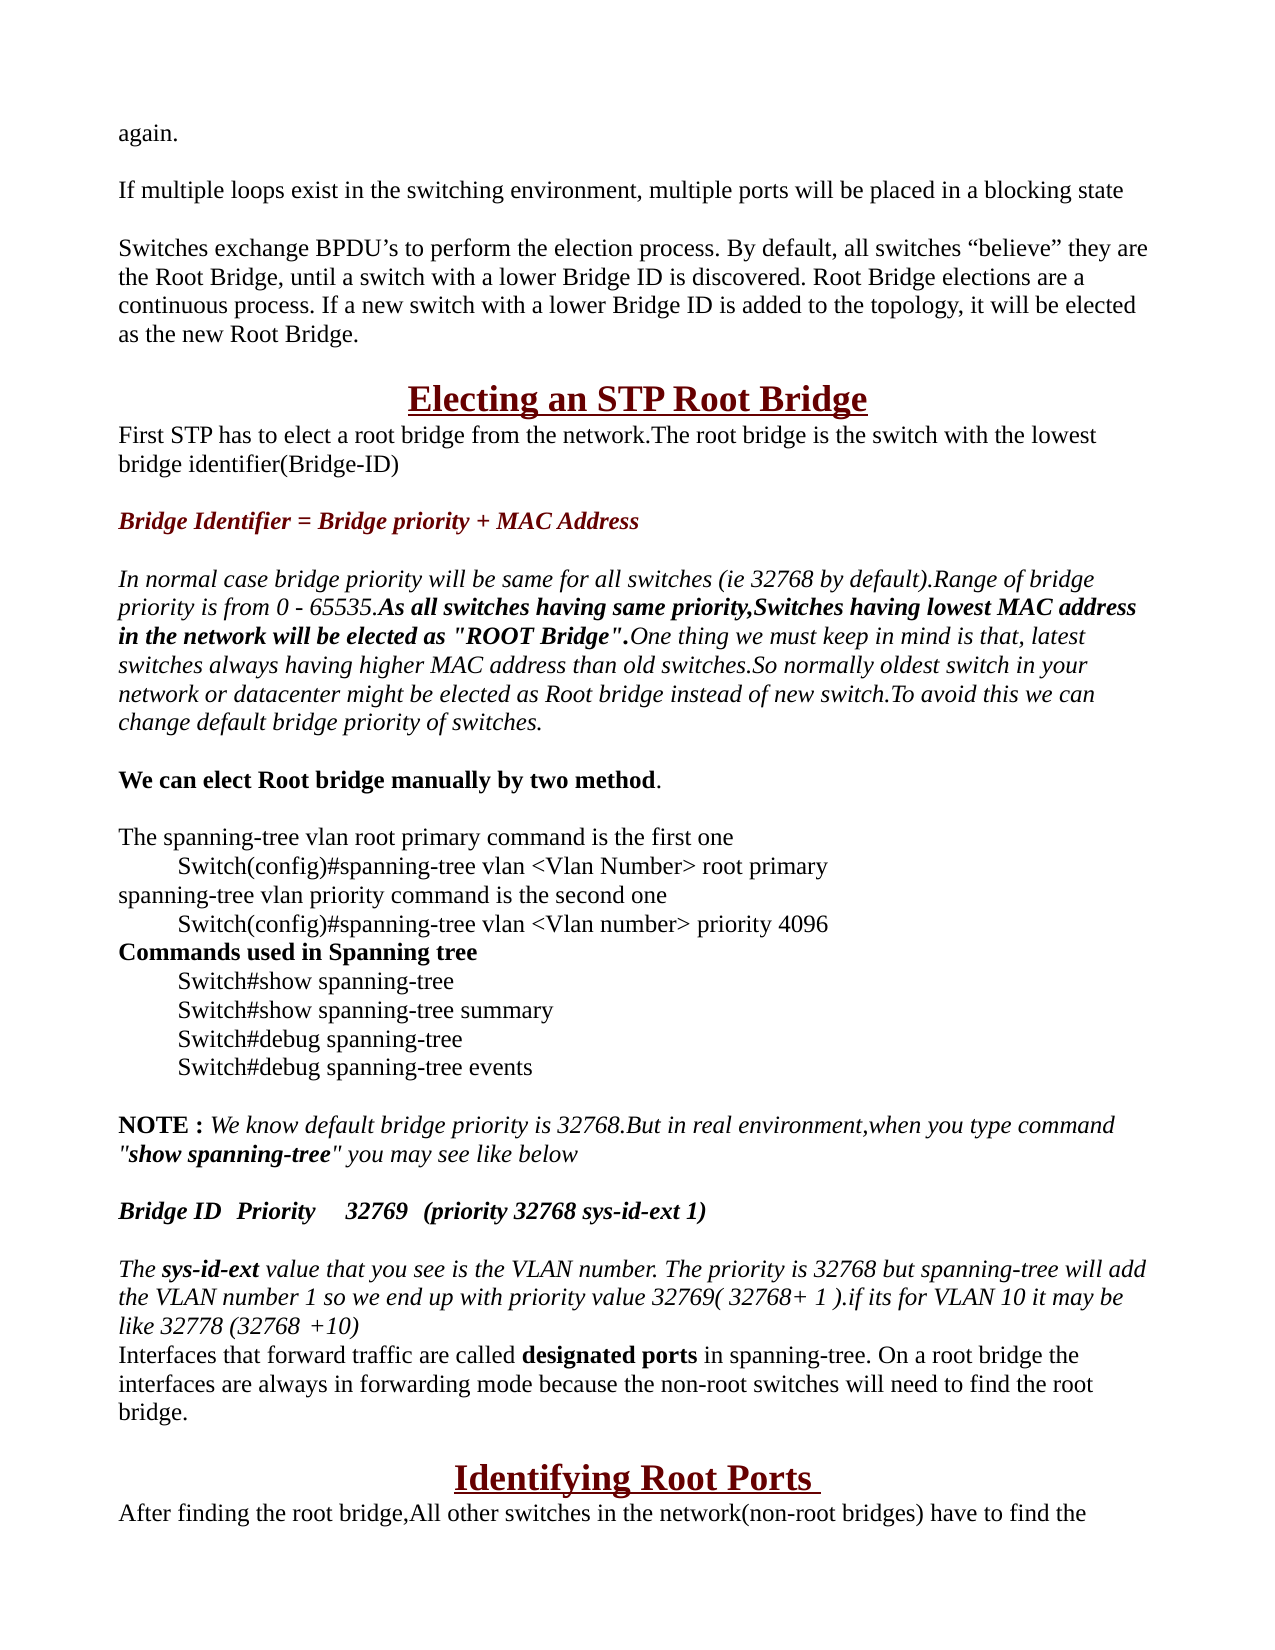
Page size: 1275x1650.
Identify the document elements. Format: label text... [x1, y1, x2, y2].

text Identifying Root Ports [118, 1455, 1157, 1498]
text Switch#show spanning-tree Switch#show spanning-tree summary Switch#debug spanning-tree Switch#debug spanning-tree events [177, 966, 1098, 1081]
text Switch(config)#spanning-tree vlan <Vlan number> priority 4096 [177, 909, 1098, 937]
text Interfaces that forward traffic are called designated ports in spanning-tree. On a root bridge the interfaces are always in forwarding mode because the non-root switches will need to find the root bridge. [118, 1340, 1157, 1426]
text Commands used in Spanning tree [118, 937, 1157, 966]
text Bridge Identifier = Bridge priority + MAC Address [118, 506, 1157, 535]
text NOTE : We know default bridge priority is 32768.But in real environment,when you type command "show spanning-tree" you may see like below Bridge ID Priority 32769 (priority 32768 sys-id-ext 1) The sys-id-ext value that you see is the VLAN number. The priority is 32768 but spanning-tree will add the VLAN number 1 so we end up with priority value 32769( 32768+ 1 ).if its for VLAN 10 it may be like 32778 (32768 +10) [118, 1081, 1157, 1340]
text Switch(config)#spanning-tree vlan <Vlan Number> root primary [177, 851, 1098, 880]
text Switches exchange BPDU’s to perform the election process. By default, all switches “believe” they are the Root Bridge, until a switch with a lower Bridge ID is discovered. Root Bridge elections are a continuous process. If a new switch with a lower Bridge ID is added to the topology, it will be elected as the new Root Bridge. [118, 233, 1157, 348]
text First STP has to elect a root bridge from the network.The root bridge is the switch with the lowest bridge identifier(Bridge-ID) [118, 420, 1157, 477]
text Electing an STP Root Bridge [118, 377, 1157, 420]
text again. [118, 118, 1157, 147]
text spanning-tree vlan priority command is the second one [118, 880, 1157, 909]
text If multiple loops exist in the switching environment, multiple ports will be placed in a blocking state [118, 176, 1157, 204]
text After finding the root bridge,All other switches in the network(non-root bridges) have to find the [118, 1498, 1157, 1527]
text In normal case bridge priority will be same for all switches (ie 32768 by default).Range of bridge priority is from 0 - 65535.As all switches having same priority,Switches having lowest MAC address in the network will be elected as "ROOT Bridge".One thing we must keep in mind is that, latest switches always having higher MAC address than old switches.So normally oldest switch in your network or datacenter might be elected as Root bridge instead of new switch.To avoid this we can change default bridge priority of switches. We can elect Root bridge manually by two method. The spanning-tree vlan root primary command is the first one [118, 564, 1157, 851]
